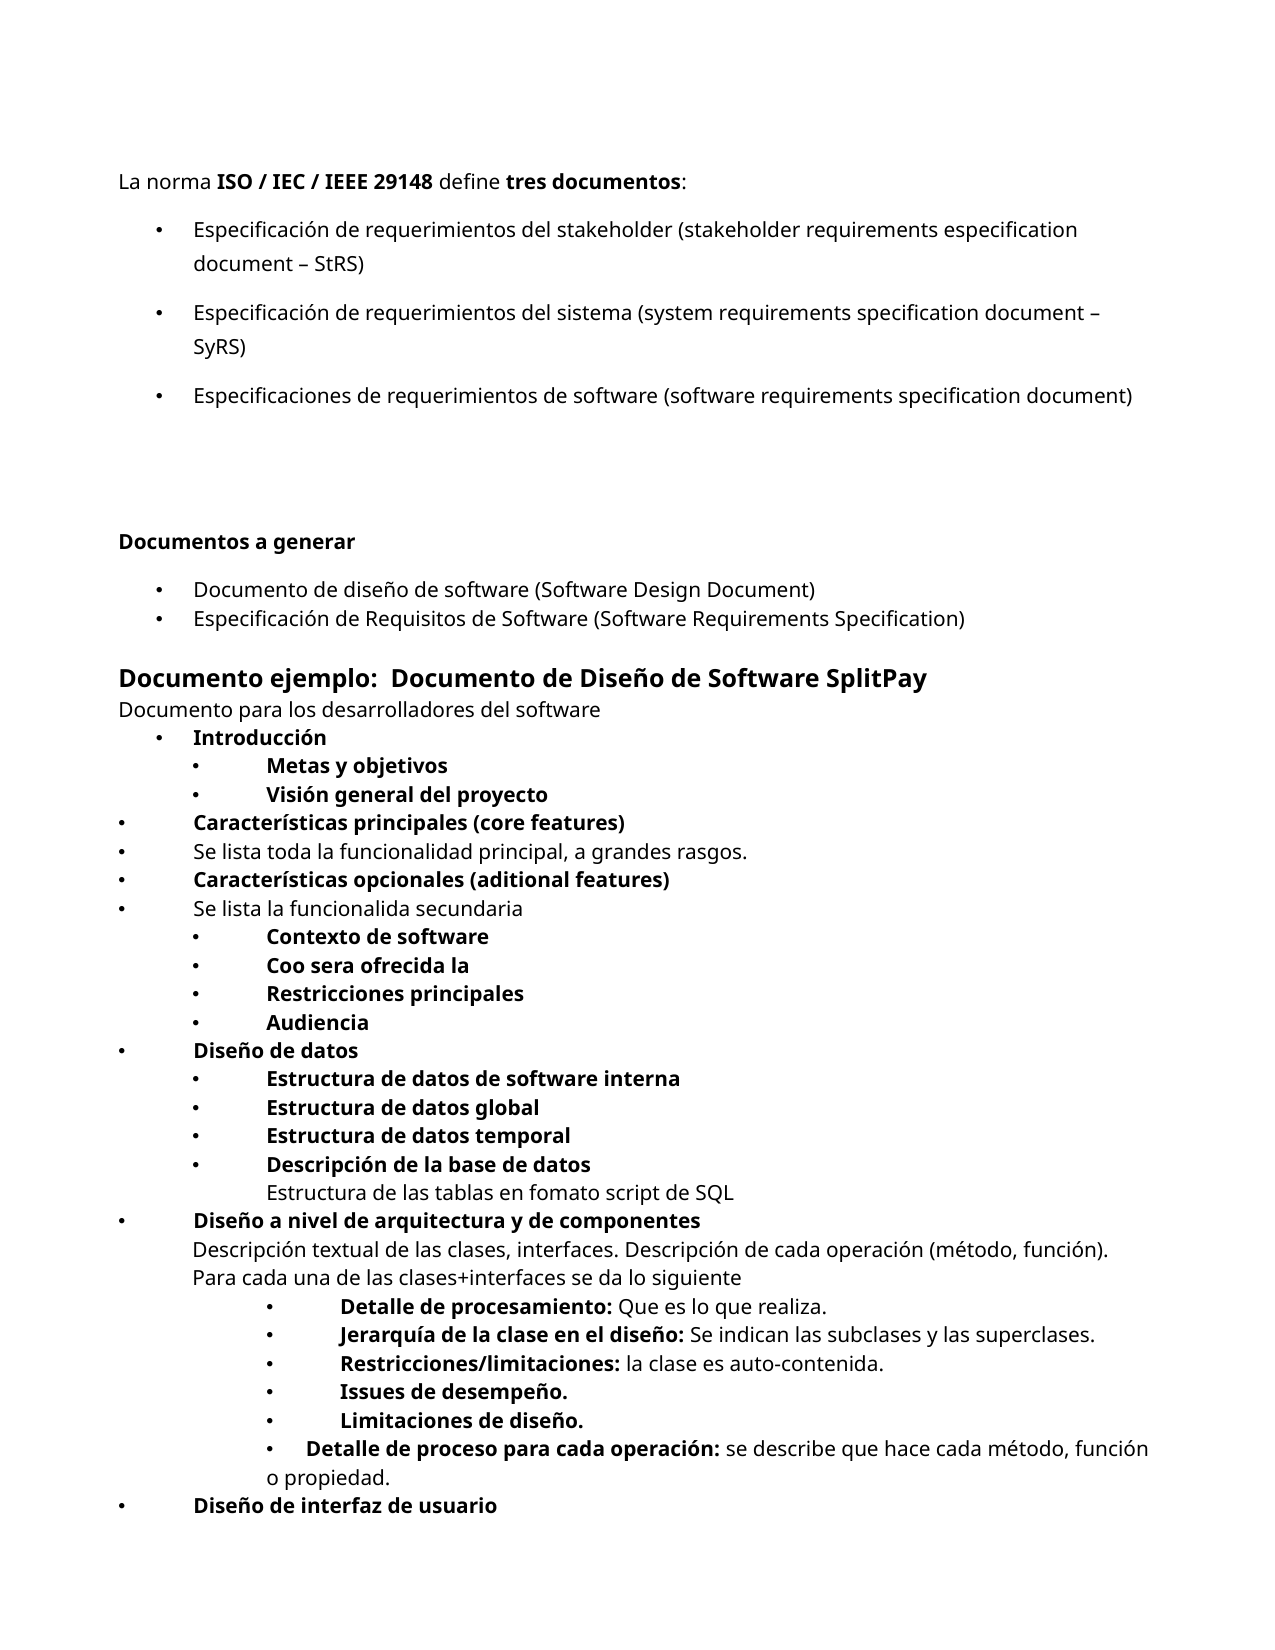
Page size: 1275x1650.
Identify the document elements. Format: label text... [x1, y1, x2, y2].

list Detalle de proceso para cada operación: se describe que hace cada método, función o propiedad. [266, 1434, 1157, 1491]
list Visión general del proyecto [192, 780, 1157, 808]
list Restricciones principales [192, 979, 1157, 1008]
text La norma ISO / IEC / IEEE 29148 define tres documentos: [118, 167, 1157, 195]
list Jerarquía de la clase en el diseño: Se indican las subclases y las superclases. [266, 1320, 1157, 1349]
list Issues de desempeño. [266, 1377, 1157, 1406]
list Diseño de datos [118, 1036, 1157, 1064]
text Documentos a generar [118, 527, 1157, 555]
list Audiencia [192, 1008, 1157, 1036]
list Limitaciones de diseño. [266, 1406, 1157, 1434]
list Contexto de software [192, 922, 1157, 951]
text Documento ejemplo: Documento de Diseño de Software SplitPay [118, 661, 1157, 695]
list Se lista toda la funcionalidad principal, a grandes rasgos. [118, 837, 1157, 865]
text Documento para los desarrolladores del software [118, 695, 1157, 723]
list Especificación de requerimientos del stakeholder (stakeholder requirements especification document – StRS) [156, 215, 1157, 278]
list Estructura de datos global [192, 1093, 1157, 1121]
list Documento de diseño de software (Software Design Document) [156, 575, 1157, 604]
list Se lista la funcionalida secundaria [118, 894, 1157, 922]
list Especificaciones de requerimientos de software (software requirements specification document) [156, 381, 1157, 409]
list Metas y objetivos [192, 752, 1157, 780]
text Descripción textual de las clases, interfaces. Descripción de cada operación (método, función). [192, 1235, 1157, 1263]
list Descripción de la base de datos [192, 1150, 1157, 1178]
list Diseño de interfaz de usuario [118, 1491, 1157, 1519]
list Detalle de procesamiento: Que es lo que realiza. [266, 1292, 1157, 1320]
list Especificación de Requisitos de Software (Software Requirements Specification) [156, 604, 1157, 632]
list Diseño a nivel de arquitectura y de componentes [118, 1207, 1157, 1235]
list Coo sera ofrecida la [192, 951, 1157, 979]
list Características principales (core features) [118, 808, 1157, 837]
list Restricciones/limitaciones: la clase es auto-contenida. [266, 1349, 1157, 1377]
list Especificación de requerimientos del sistema (system requirements specification document – SyRS) [156, 298, 1157, 361]
text Estructura de las tablas en fomato script de SQL [266, 1178, 1157, 1207]
list Estructura de datos de software interna [192, 1064, 1157, 1093]
list Introducción [156, 723, 1157, 752]
list Estructura de datos temporal [192, 1121, 1157, 1150]
text Para cada una de las clases+interfaces se da lo siguiente [192, 1263, 1157, 1292]
list Características opcionales (aditional features) [118, 865, 1157, 894]
